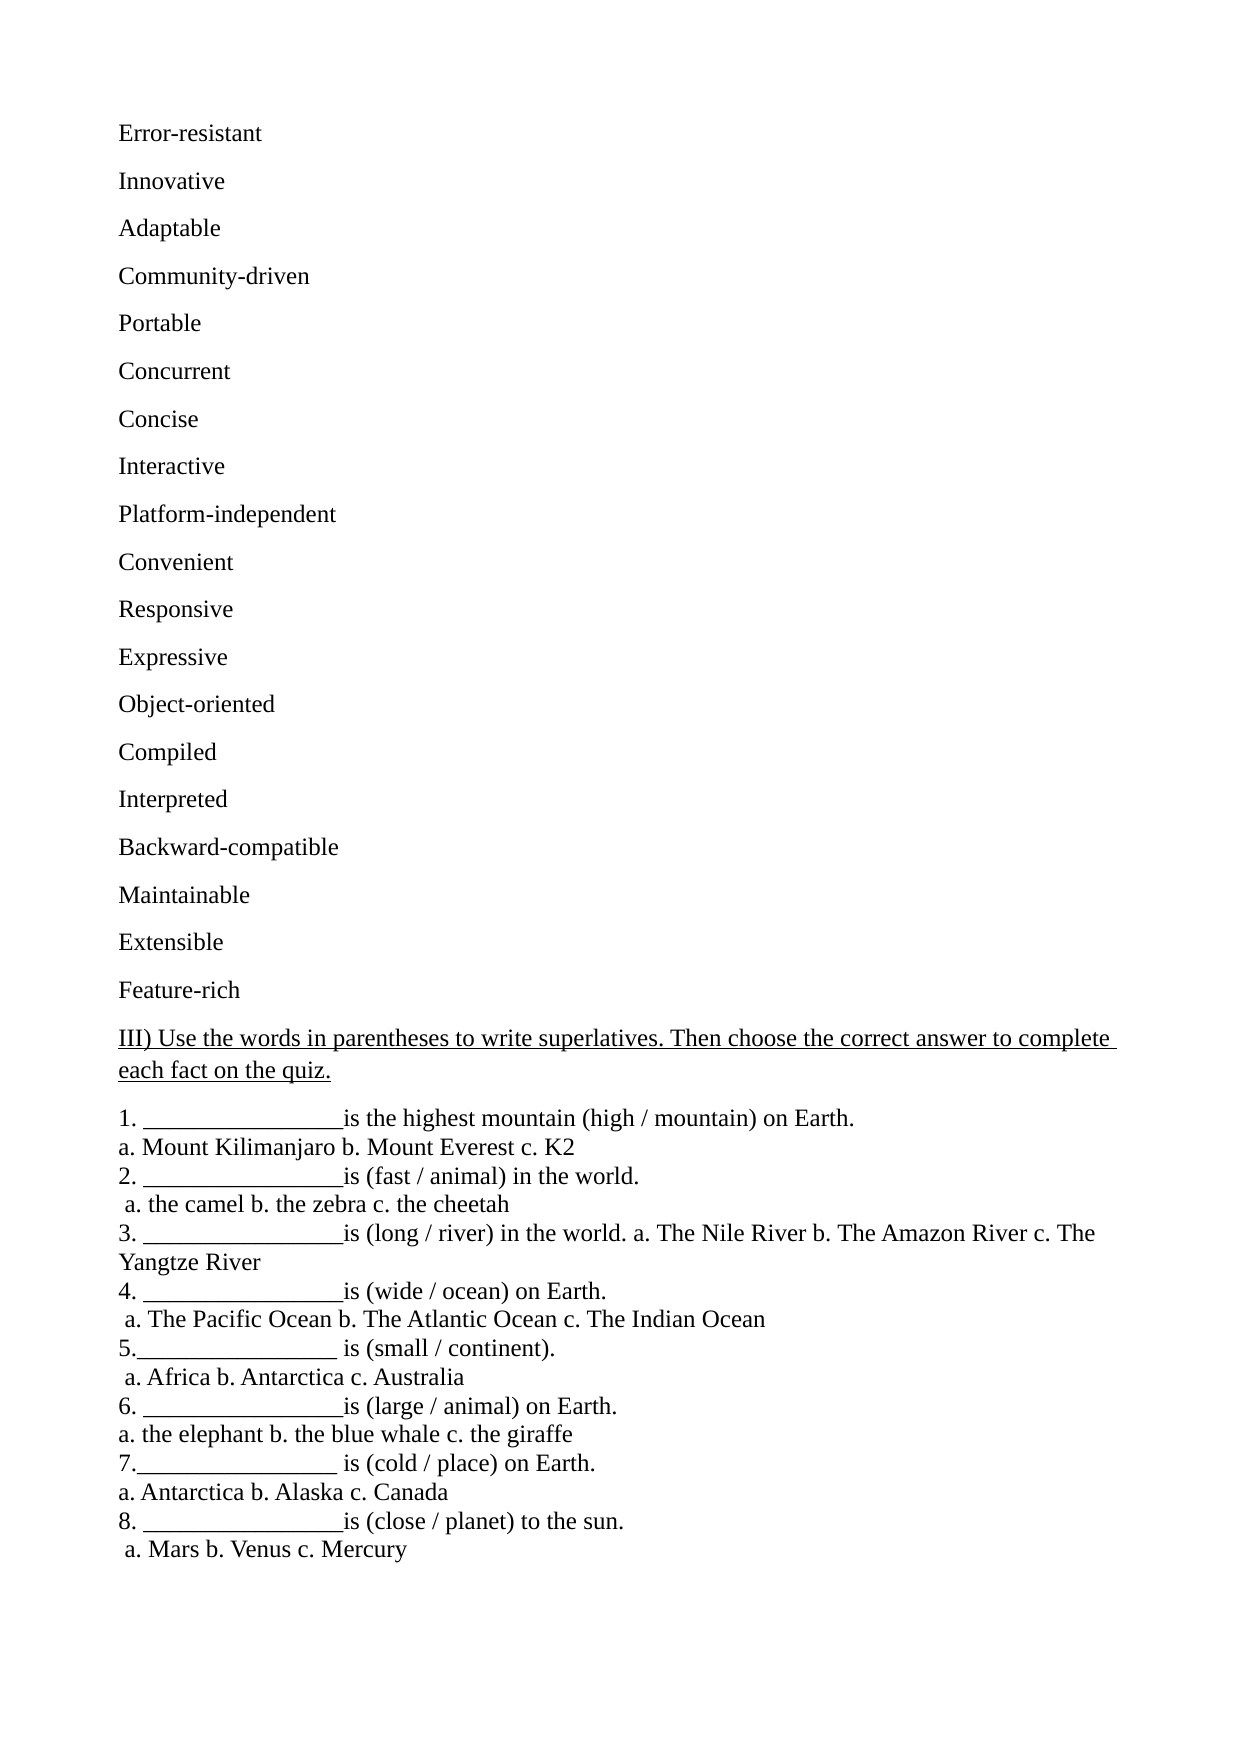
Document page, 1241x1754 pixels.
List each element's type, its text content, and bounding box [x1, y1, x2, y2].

text Convenient [118, 547, 1122, 575]
text 6. ________________is (large / animal) on Earth. [118, 1391, 1122, 1419]
text Compiled [118, 737, 1122, 766]
text 3. ________________is (long / river) in the world. a. The Nile River b. The Amazon River c. The Yangtze River [118, 1218, 1122, 1276]
text 7.________________ is (cold / place) on Earth. [118, 1448, 1122, 1477]
text Interactive [118, 451, 1122, 480]
text 2. ________________is (fast / animal) in the world. [118, 1161, 1122, 1189]
text a. Mount Kilimanjaro b. Mount Everest c. K2 [118, 1132, 1122, 1161]
text Adaptable [118, 213, 1122, 242]
text 8. ________________is (close / planet) to the sun. [118, 1506, 1122, 1534]
text Platform-independent [118, 499, 1122, 528]
text Object-oriented [118, 689, 1122, 718]
text Feature-rich [118, 975, 1122, 1004]
text III) Use the words in parentheses to write superlatives. Then choose the correct answer to complete each fact on the quiz. [118, 1023, 1122, 1084]
text Maintainable [118, 880, 1122, 908]
text 1. ________________is the highest mountain (high / mountain) on Earth. [118, 1103, 1122, 1132]
text Expressive [118, 642, 1122, 671]
text 4. ________________is (wide / ocean) on Earth. [118, 1276, 1122, 1304]
text Interpreted [118, 784, 1122, 813]
text Responsive [118, 594, 1122, 623]
text 5.________________ is (small / continent). [118, 1333, 1122, 1362]
text Community-driven [118, 261, 1122, 290]
text Backward-compatible [118, 832, 1122, 861]
text Concurrent [118, 356, 1122, 385]
text a. the camel b. the zebra c. the cheetah [118, 1189, 1122, 1218]
text a. the elephant b. the blue whale c. the giraffe [118, 1419, 1122, 1448]
text a. Mars b. Venus c. Mercury [118, 1534, 1122, 1563]
text Portable [118, 308, 1122, 337]
text a. Africa b. Antarctica c. Australia [118, 1362, 1122, 1391]
text Error-resistant [118, 118, 1122, 147]
text a. The Pacific Ocean b. The Atlantic Ocean c. The Indian Ocean [118, 1304, 1122, 1333]
text a. Antarctica b. Alaska c. Canada [118, 1477, 1122, 1506]
text Extensible [118, 927, 1122, 956]
text Innovative [118, 166, 1122, 194]
text Concise [118, 404, 1122, 432]
